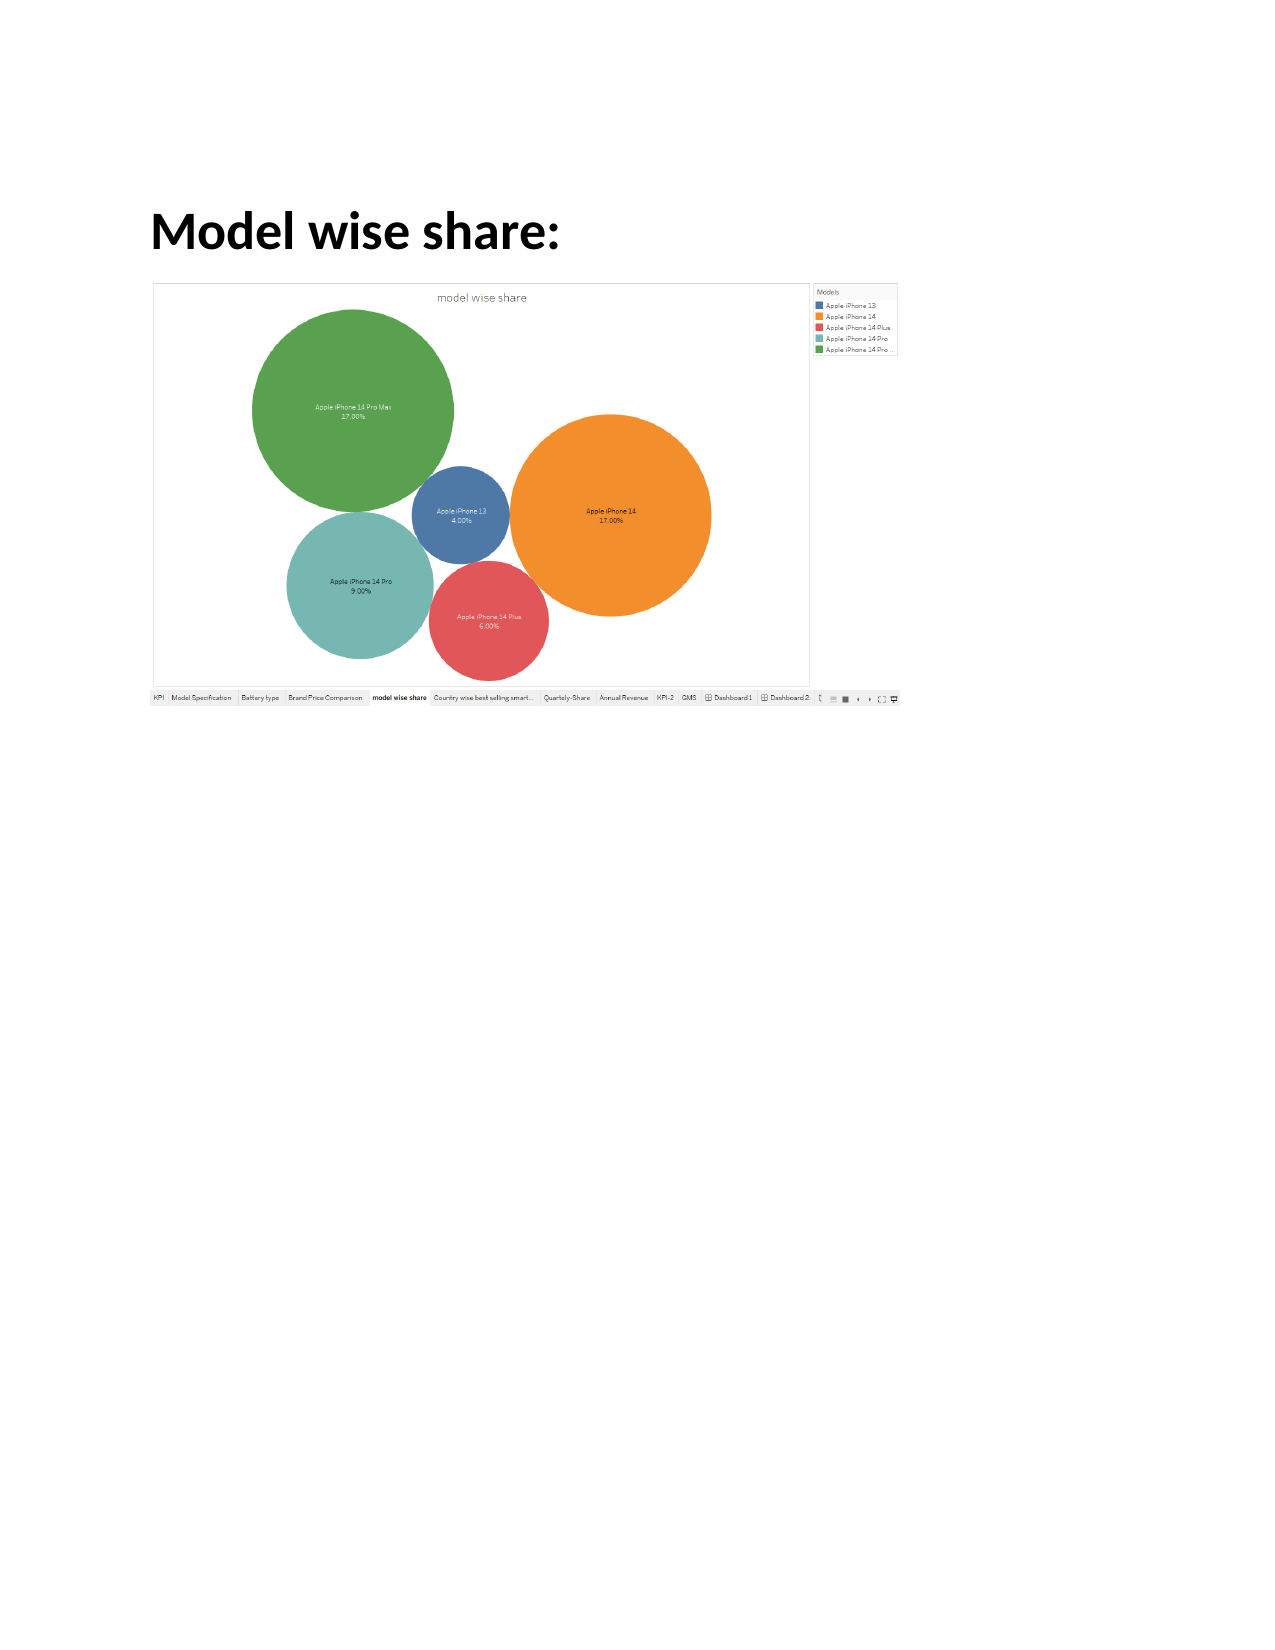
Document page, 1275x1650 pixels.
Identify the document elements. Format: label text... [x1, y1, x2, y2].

text Model wise share: [150, 197, 1125, 263]
